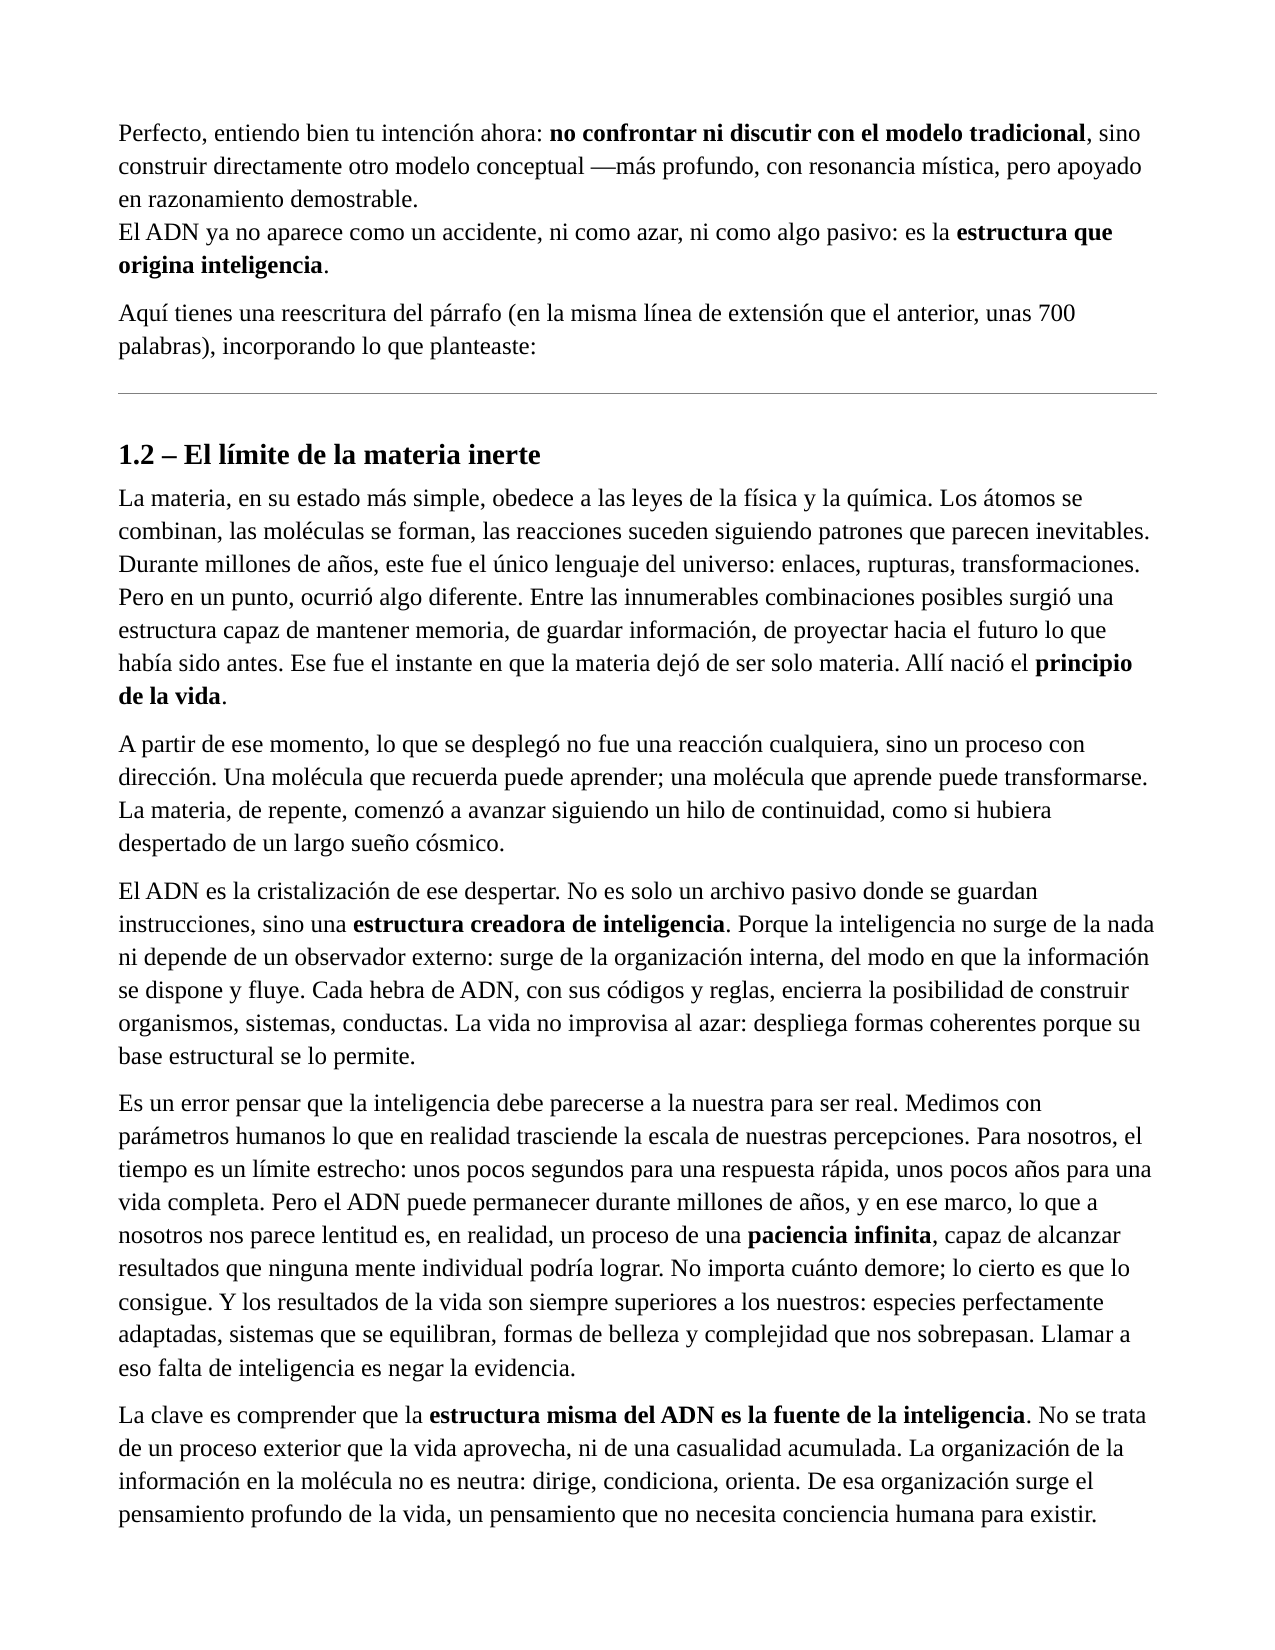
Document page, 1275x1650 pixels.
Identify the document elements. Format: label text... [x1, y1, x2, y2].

text La clave es comprender que la estructura misma del ADN es la fuente de la inteligencia. No se trata de un proceso exterior que la vida aprovecha, ni de una casualidad acumulada. La organización de la información en la molécula no es neutra: dirige, condiciona, orienta. De esa organización surge el pensamiento profundo de la vida, un pensamiento que no necesita conciencia humana para existir. [118, 1400, 1157, 1528]
text La materia, en su estado más simple, obedece a las leyes de la física y la química. Los átomos se combinan, las moléculas se forman, las reacciones suceden siguiendo patrones que parecen inevitables. Durante millones de años, este fue el único lenguaje del universo: enlaces, rupturas, transformaciones. Pero en un punto, ocurrió algo diferente. Entre las innumerables combinaciones posibles surgió una estructura capaz de mantener memoria, de guardar información, de proyectar hacia el futuro lo que había sido antes. Ese fue el instante en que la materia dejó de ser solo materia. Allí nació el principio de la vida. [118, 483, 1157, 710]
text Es un error pensar que la inteligencia debe parecerse a la nuestra para ser real. Medimos con parámetros humanos lo que en realidad trasciende la escala de nuestras percepciones. Para nosotros, el tiempo es un límite estrecho: unos pocos segundos para una respuesta rápida, unos pocos años para una vida completa. Pero el ADN puede permanecer durante millones de años, y en ese marco, lo que a nosotros nos parece lentitud es, en realidad, un proceso de una paciencia infinita, capaz de alcanzar resultados que ninguna mente individual podría lograr. No importa cuánto demore; lo cierto es que lo consigue. Y los resultados de la vida son siempre superiores a los nuestros: especies perfectamente adaptadas, sistemas que se equilibran, formas de belleza y complejidad que nos sobrepasan. Llamar a eso falta de inteligencia es negar la evidencia. [118, 1088, 1157, 1381]
text Aquí tienes una reescritura del párrafo (en la misma línea de extensión que el anterior, unas 700 palabras), incorporando lo que planteaste: [118, 298, 1157, 359]
text Perfecto, entiendo bien tu intención ahora: no confrontar ni discutir con el modelo tradicional, sino construir directamente otro modelo conceptual —más profundo, con resonancia mística, pero apoyado en razonamiento demostrable. El ADN ya no aparece como un accidente, ni como azar, ni como algo pasivo: es la estructura que origina inteligencia. [118, 118, 1157, 279]
subtitle 1.2 – El límite de la materia inerte [118, 437, 1157, 471]
text El ADN es la cristalización de ese despertar. No es solo un archivo pasivo donde se guardan instrucciones, sino una estructura creadora de inteligencia. Porque la inteligencia no surge de la nada ni depende de un observador externo: surge de la organización interna, del modo en que la información se dispone y fluye. Cada hebra de ADN, con sus códigos y reglas, encierra la posibilidad de construir organismos, sistemas, conductas. La vida no improvisa al azar: despliega formas coherentes porque su base estructural se lo permite. [118, 876, 1157, 1069]
text A partir de ese momento, lo que se desplegó no fue una reacción cualquiera, sino un proceso con dirección. Una molécula que recuerda puede aprender; una molécula que aprende puede transformarse. La materia, de repente, comenzó a avanzar siguiendo un hilo de continuidad, como si hubiera despertado de un largo sueño cósmico. [118, 729, 1157, 857]
